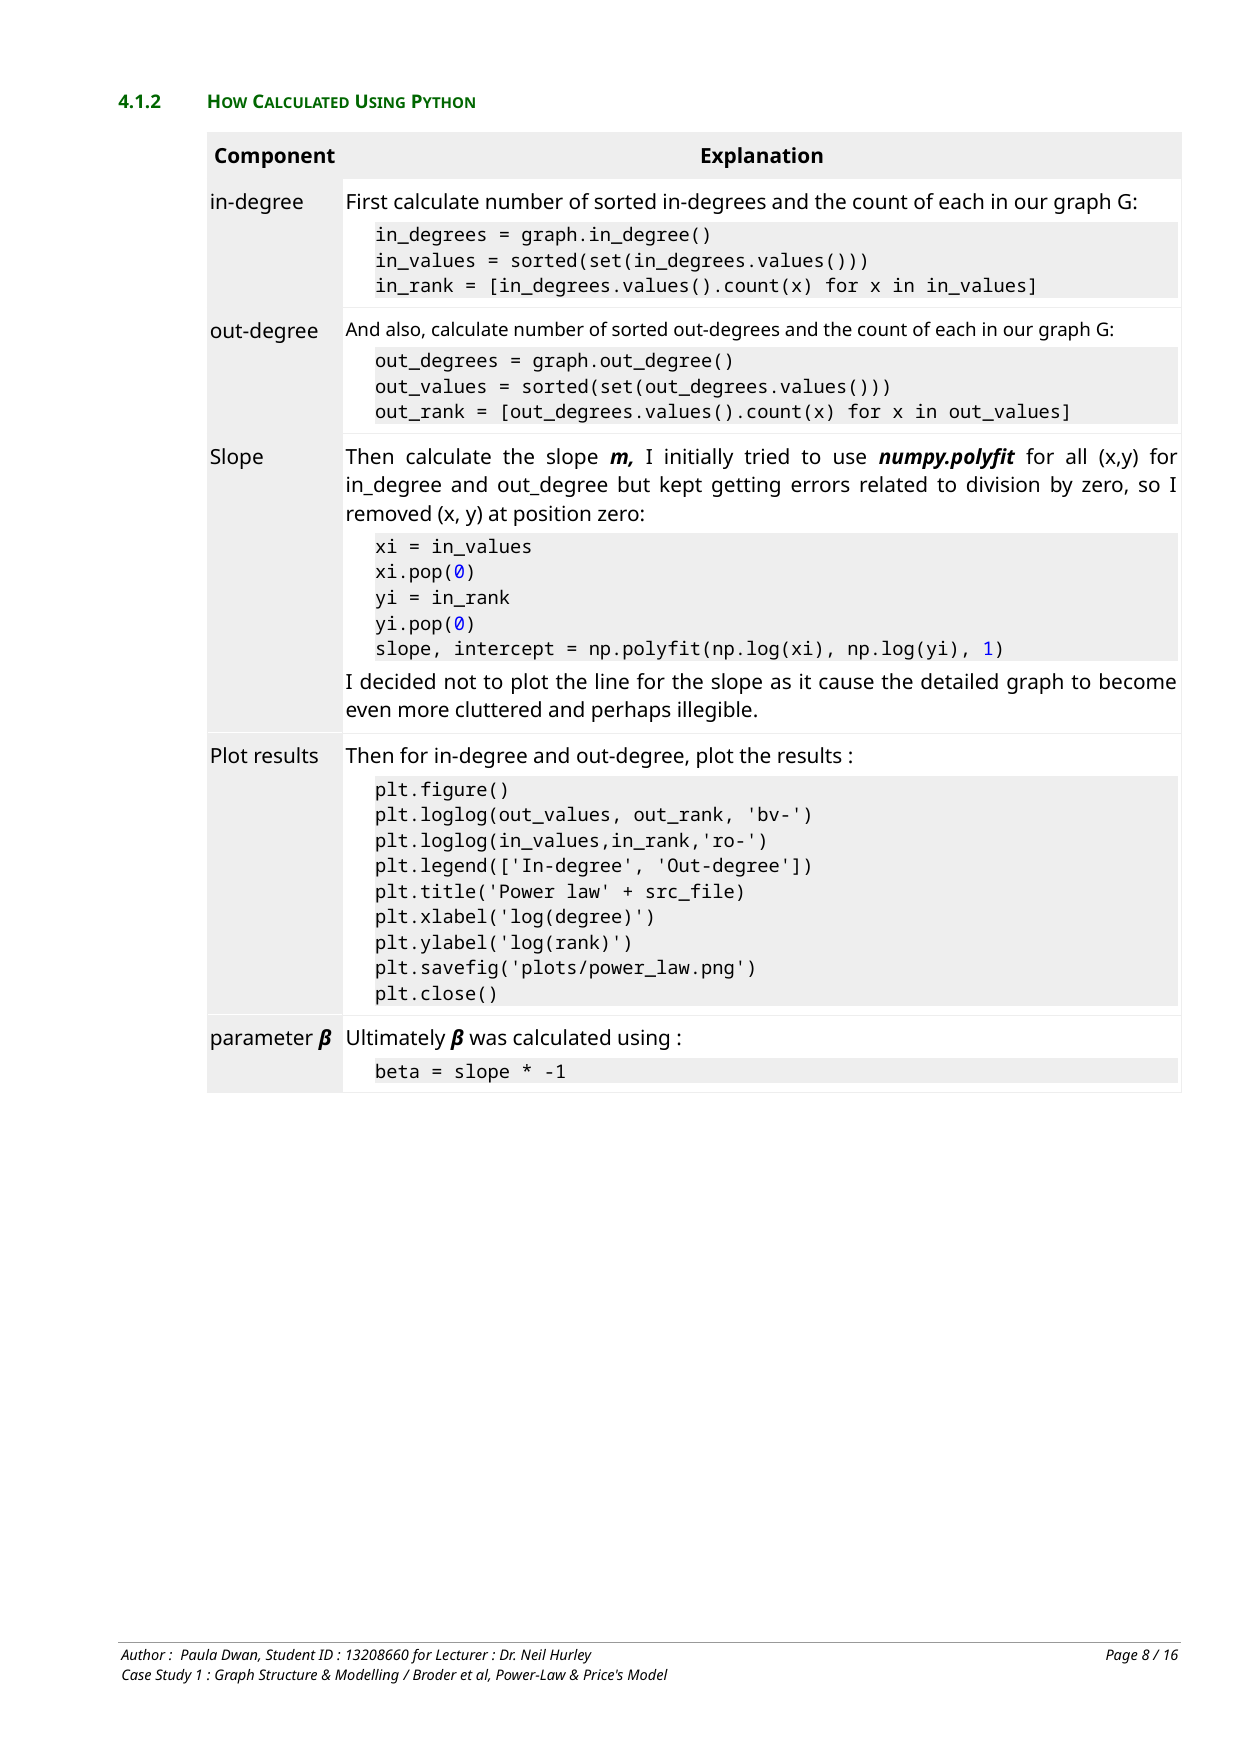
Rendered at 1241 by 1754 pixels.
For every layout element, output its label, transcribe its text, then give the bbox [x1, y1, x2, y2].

table_cell And also, calculate number of sorted out-degrees and the count of each in our graph G: out_degrees = graph.out_degree() out_values = sorted(set(out_degrees.values())) out_rank = [out_degrees.values().count(x) for x in out_values] [343, 308, 1181, 433]
table_header Component [208, 133, 342, 178]
table_cell First calculate number of sorted in-degrees and the count of each in our graph G: in_degrees = graph.in_degree() in_values = sorted(set(in_degrees.values())) in_rank = [in_degrees.values().count(x) for x in in_values] [343, 179, 1181, 307]
table_cell parameter β [208, 1016, 342, 1092]
table_cell in-degree [208, 179, 342, 307]
table_cell Then calculate the slope m, I initially tried to use numpy.polyfit for all (x,y) for in_degree and out_degree but kept getting errors related to division by zero, so I removed (x, y) at position zero: xi = in_values xi.pop(0) yi = in_rank yi.pop(0) slope, intercept = np.polyfit(np.log(xi), np.log(yi), 1) I decided not to plot the line for the slope as it cause the detailed graph to become even more cluttered and perhaps illegible. [343, 434, 1181, 732]
subtitle How Calculated Using Python [118, 88, 1181, 114]
table_header Explanation [343, 133, 1181, 178]
table_cell Plot results [208, 734, 342, 1014]
table_cell out-degree [208, 308, 342, 433]
table_cell Slope [208, 434, 342, 732]
table_cell Then for in-degree and out-degree, plot the results : plt.figure() plt.loglog(out_values, out_rank, 'bv-') plt.loglog(in_values,in_rank,'ro-') plt.legend(['In-degree', 'Out-degree']) plt.title('Power law' + src_file) plt.xlabel('log(degree)') plt.ylabel('log(rank)') plt.savefig('plots/power_law.png') plt.close() [343, 734, 1181, 1014]
table_cell Ultimately β was calculated using : beta = slope * -1 [343, 1016, 1181, 1092]
